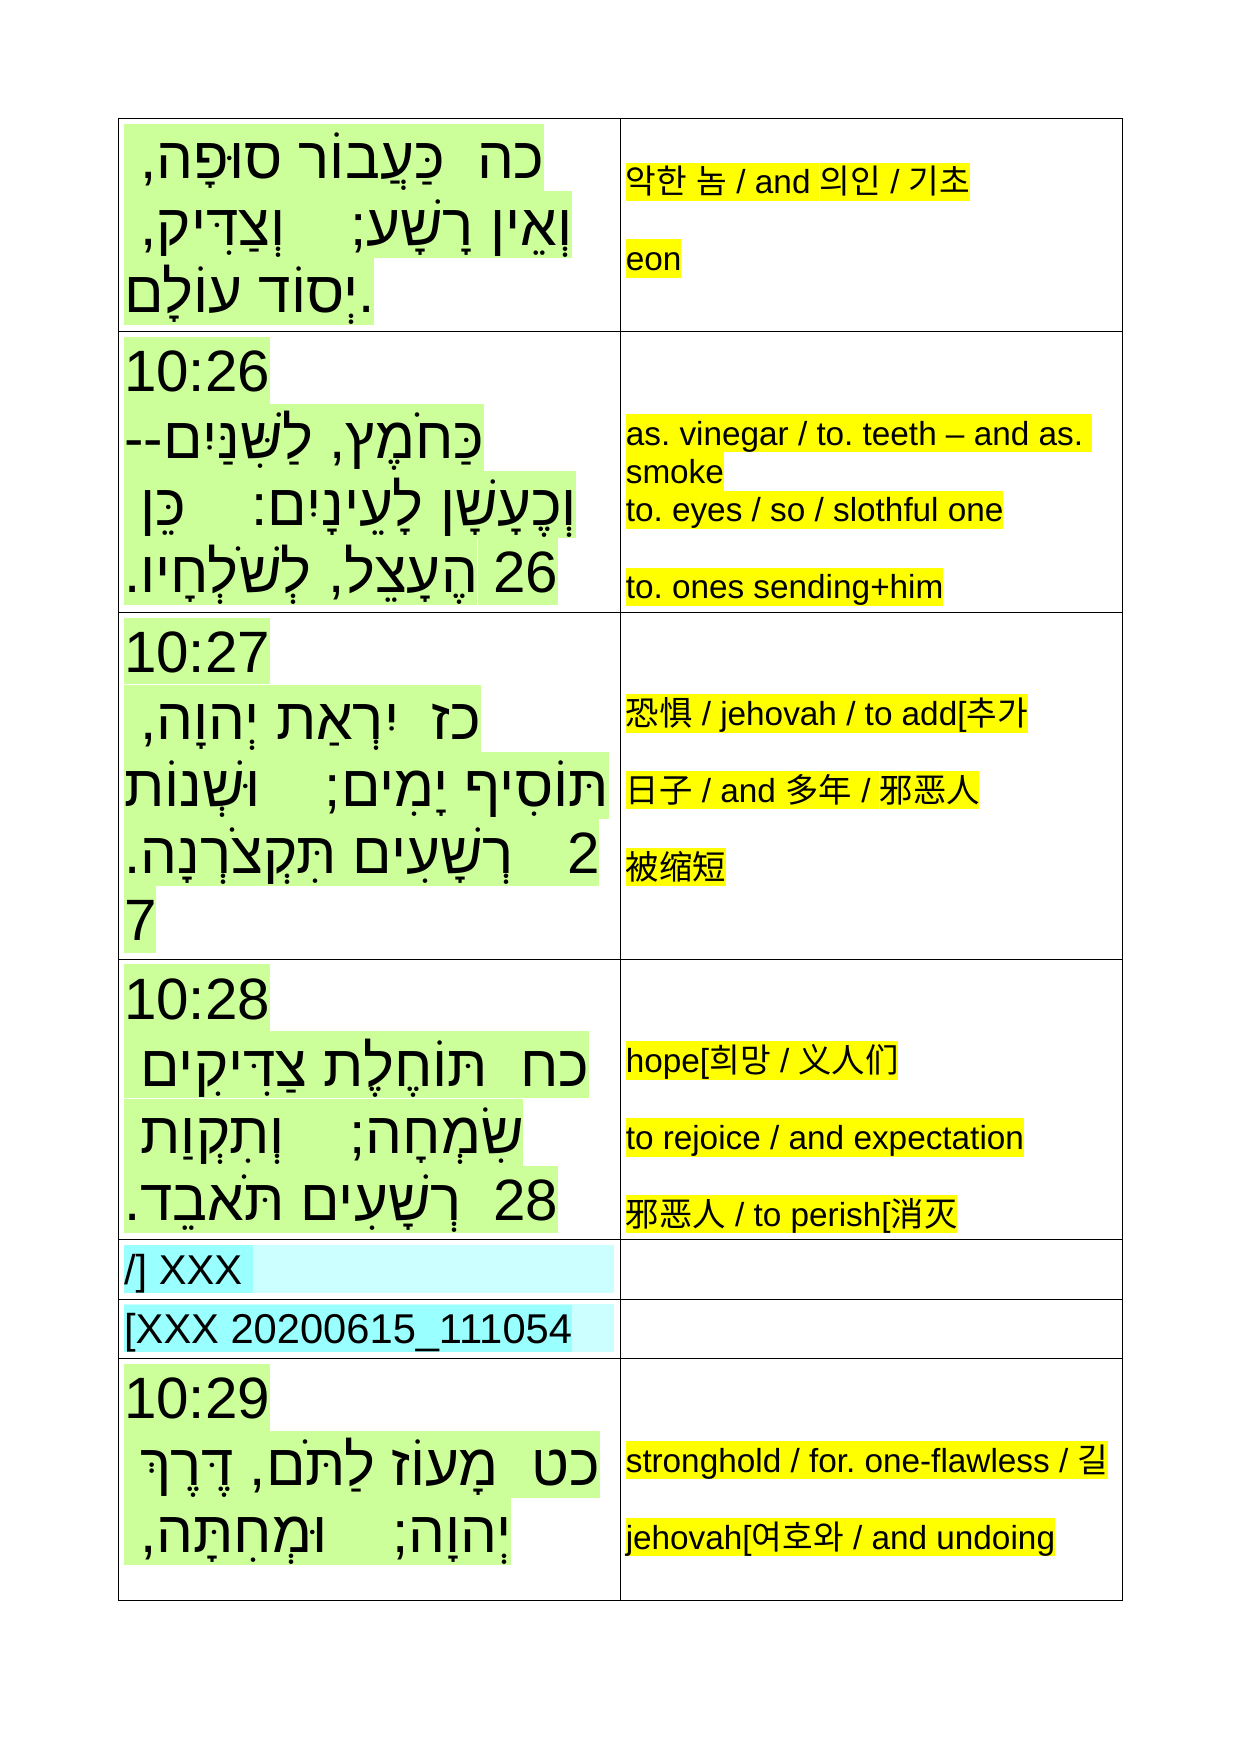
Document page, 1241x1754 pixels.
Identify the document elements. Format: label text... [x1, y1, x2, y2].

table_cell 악한 놈 / and 의인 / 기초 eon [621, 119, 1122, 331]
table_cell stronghold / for. one-flawless / 길 jehovah[여호와 / and undoing [621, 1359, 1122, 1600]
table_cell [621, 1240, 1122, 1299]
table_cell [XXX 20200615_111054 [119, 1300, 620, 1358]
table_cell hope[희망 / 义人们 to rejoice / and expectation 邪恶人 / to perish[消灭 [621, 960, 1122, 1239]
table_cell 10:28 כח תּוֹחֶלֶת צַדִּיקִים שִׂמְחָה; וְתִקְוַת רְשָׁעִים תֹּאבֵד. 28 [119, 960, 620, 1239]
table_cell 10:25 כה כַּעֲבוֹר סוּפָה, וְאֵין רָשָׁע; וְצַדִּיק, יְסוֹד עוֹלָם. [119, 119, 620, 331]
table_cell [621, 1300, 1122, 1358]
table_cell as. vinegar / to. teeth – and as. smoke to. eyes / so / slothful one to. ones sending+him [621, 332, 1122, 612]
table_cell 10:26 כַּחֹמֶץ, לַשִּׁנַּיִם--וְכֶעָשָׁן לָעֵינָיִם: כֵּן הֶעָצֵל, לְשֹׁלְחָיו. 26 [119, 332, 620, 612]
table_cell 恐惧 / jehovah / to add[추가 日子 / and 多年 / 邪恶人 被缩短 [621, 613, 1122, 958]
table_cell /] XXX [119, 1240, 620, 1299]
table_cell 10:29 כט מָעוֹז לַתֹּם, דֶּרֶךְ יְהוָה; וּמְחִתָּה, לְפֹעֲלֵי אָוֶן. 29 [119, 1359, 620, 1600]
table_cell 10:27 כז יִרְאַת יְהוָה, תּוֹסִיף יָמִים; וּשְׁנוֹת רְשָׁעִים תִּקְצֹרְנָה. 27 [119, 613, 620, 958]
